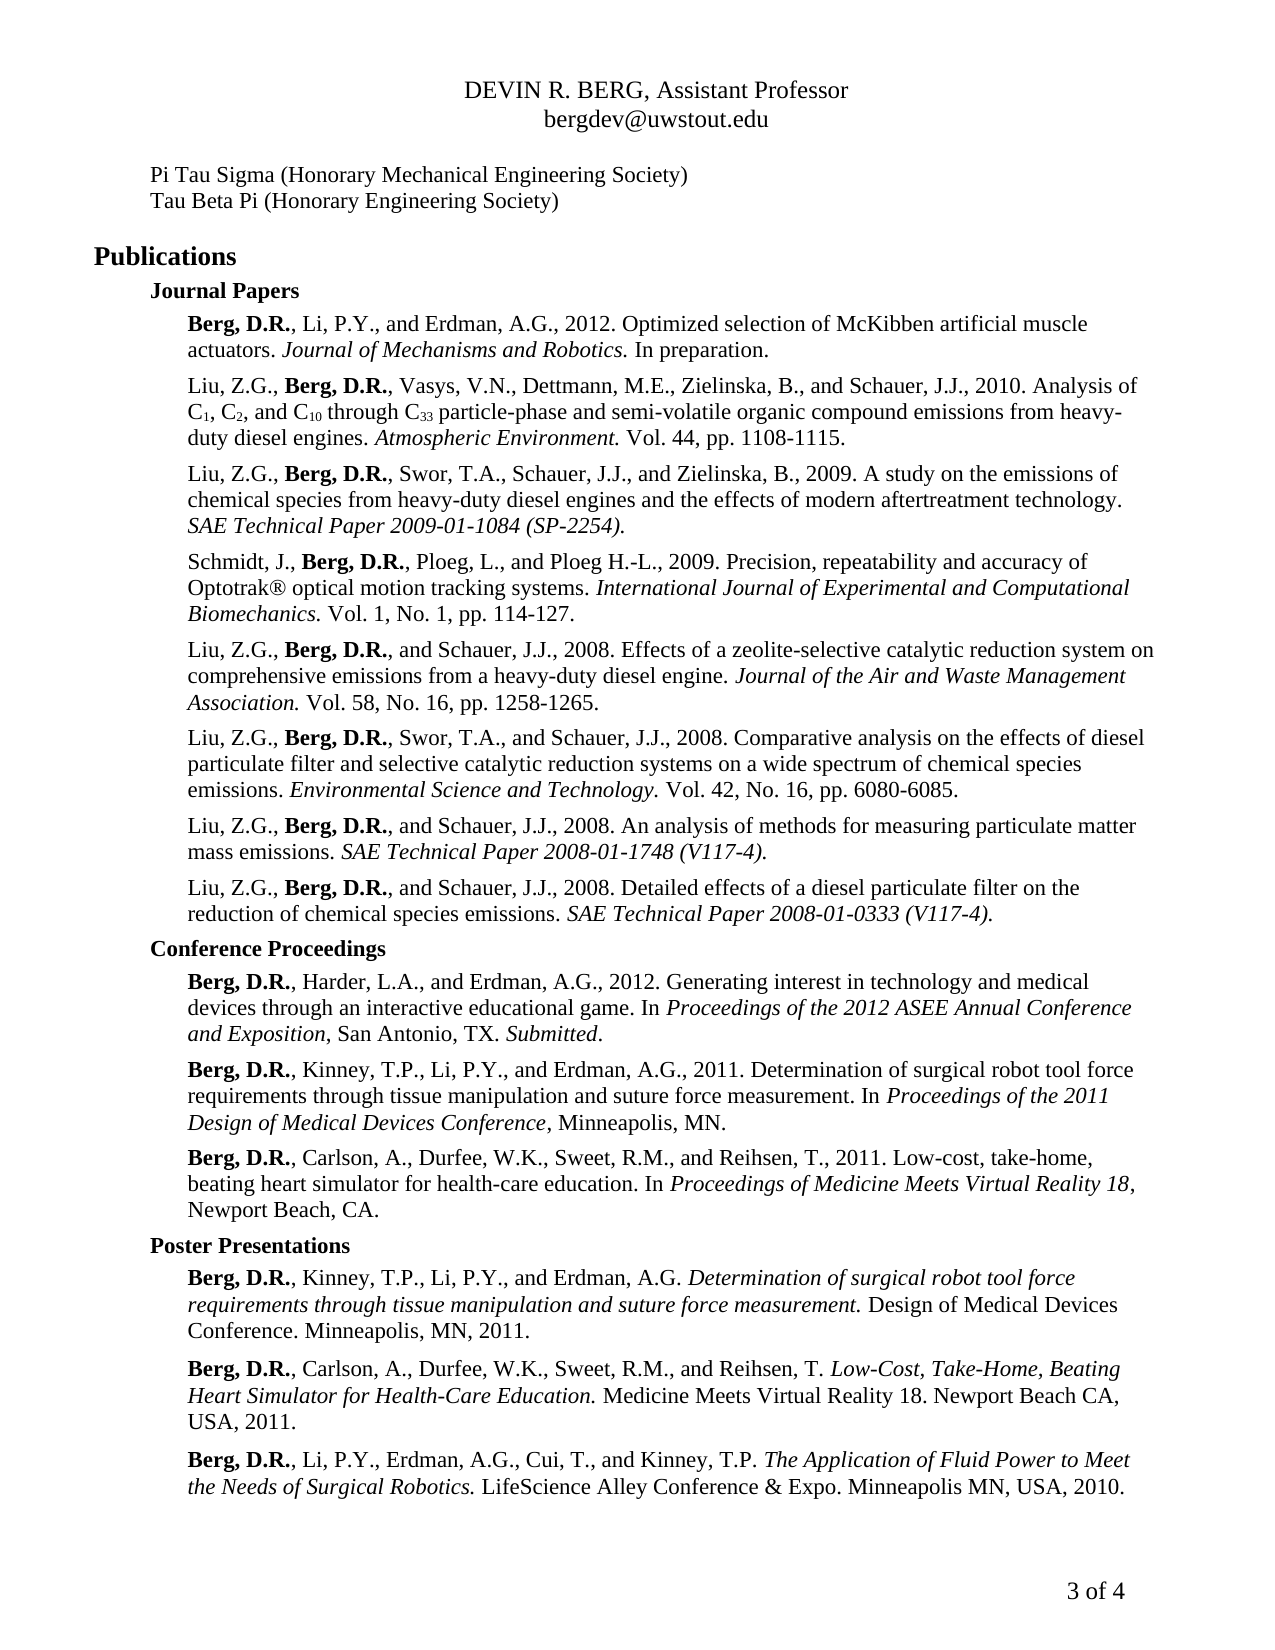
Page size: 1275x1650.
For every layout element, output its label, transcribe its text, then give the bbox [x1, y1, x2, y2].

text Berg, D.R., Li, P.Y., and Erdman, A.G., 2012. Optimized selection of McKibben artificial muscle actuators. Journal of Mechanisms and Robotics. In preparation. [187, 310, 1162, 363]
subtitle Conference Proceedings [150, 935, 1162, 962]
text Berg, D.R., Harder, L.A., and Erdman, A.G., 2012. Generating interest in technology and medical devices through an interactive educational game. In Proceedings of the 2012 ASEE Annual Conference and Exposition, San Antonio, TX. Submitted. [187, 968, 1162, 1047]
text Liu, Z.G., Berg, D.R., Vasys, V.N., Dettmann, M.E., Zielinska, B., and Schauer, J.J., 2010. Analysis of C1, C2, and C10 through C33 particle-phase and semi-volatile organic compound emissions from heavy-duty diesel engines. Atmospheric Environment. Vol. 44, pp. 1108-1115. [187, 372, 1162, 451]
subtitle Journal Papers [150, 277, 1162, 304]
text Berg, D.R., Carlson, A., Durfee, W.K., Sweet, R.M., and Reihsen, T., 2011. Low-cost, take-home, beating heart simulator for health-care education. In Proceedings of Medicine Meets Virtual Reality 18, Newport Beach, CA. [187, 1144, 1162, 1223]
text Liu, Z.G., Berg, D.R., Swor, T.A., Schauer, J.J., and Zielinska, B., 2009. A study on the emissions of chemical species from heavy-duty diesel engines and the effects of modern aftertreatment technology. SAE Technical Paper 2009-01-1084 (SP-2254). [187, 460, 1162, 539]
text Liu, Z.G., Berg, D.R., Swor, T.A., and Schauer, J.J., 2008. Comparative analysis on the effects of diesel particulate filter and selective catalytic reduction systems on a wide spectrum of chemical species emissions. Environmental Science and Technology. Vol. 42, No. 16, pp. 6080-6085. [187, 724, 1162, 803]
subtitle Pi Tau Sigma (Honorary Mechanical Engineering Society) [150, 161, 1162, 188]
subtitle Tau Beta Pi (Honorary Engineering Society) [150, 188, 1162, 214]
text Berg, D.R., Kinney, T.P., Li, P.Y., and Erdman, A.G., 2011. Determination of surgical robot tool force requirements through tissue manipulation and suture force measurement. In Proceedings of the 2011 Design of Medical Devices Conference, Minneapolis, MN. [187, 1056, 1162, 1135]
text Schmidt, J., Berg, D.R., Ploeg, L., and Ploeg H.-L., 2009. Precision, repeatability and accuracy of Optotrak® optical motion tracking systems. International Journal of Experimental and Computational Biomechanics. Vol. 1, No. 1, pp. 114-127. [187, 548, 1162, 627]
text Berg, D.R., Li, P.Y., Erdman, A.G., Cui, T., and Kinney, T.P. The Application of Fluid Power to Meet the Needs of Surgical Robotics. LifeScience Alley Conference & Expo. Minneapolis MN, USA, 2010. [187, 1447, 1162, 1499]
text Berg, D.R., Kinney, T.P., Li, P.Y., and Erdman, A.G. Determination of surgical robot tool force requirements through tissue manipulation and suture force measurement. Design of Medical Devices Conference. Minneapolis, MN, 2011. [187, 1264, 1162, 1343]
text Liu, Z.G., Berg, D.R., and Schauer, J.J., 2008. An analysis of methods for measuring particulate matter mass emissions. SAE Technical Paper 2008-01-1748 (V117-4). [187, 812, 1162, 864]
text Berg, D.R., Carlson, A., Durfee, W.K., Sweet, R.M., and Reihsen, T. Low-Cost, Take-Home, Beating Heart Simulator for Health-Care Education. Medicine Meets Virtual Reality 18. Newport Beach CA, USA, 2011. [187, 1356, 1162, 1434]
subtitle Poster Presentations [150, 1232, 1162, 1258]
text Liu, Z.G., Berg, D.R., and Schauer, J.J., 2008. Effects of a zeolite-selective catalytic reduction system on comprehensive emissions from a heavy-duty diesel engine. Journal of the Air and Waste Management Association. Vol. 58, No. 16, pp. 1258-1265. [187, 636, 1162, 715]
subtitle Publications [94, 240, 1162, 271]
text Liu, Z.G., Berg, D.R., and Schauer, J.J., 2008. Detailed effects of a diesel particulate filter on the reduction of chemical species emissions. SAE Technical Paper 2008-01-0333 (V117-4). [187, 873, 1162, 926]
